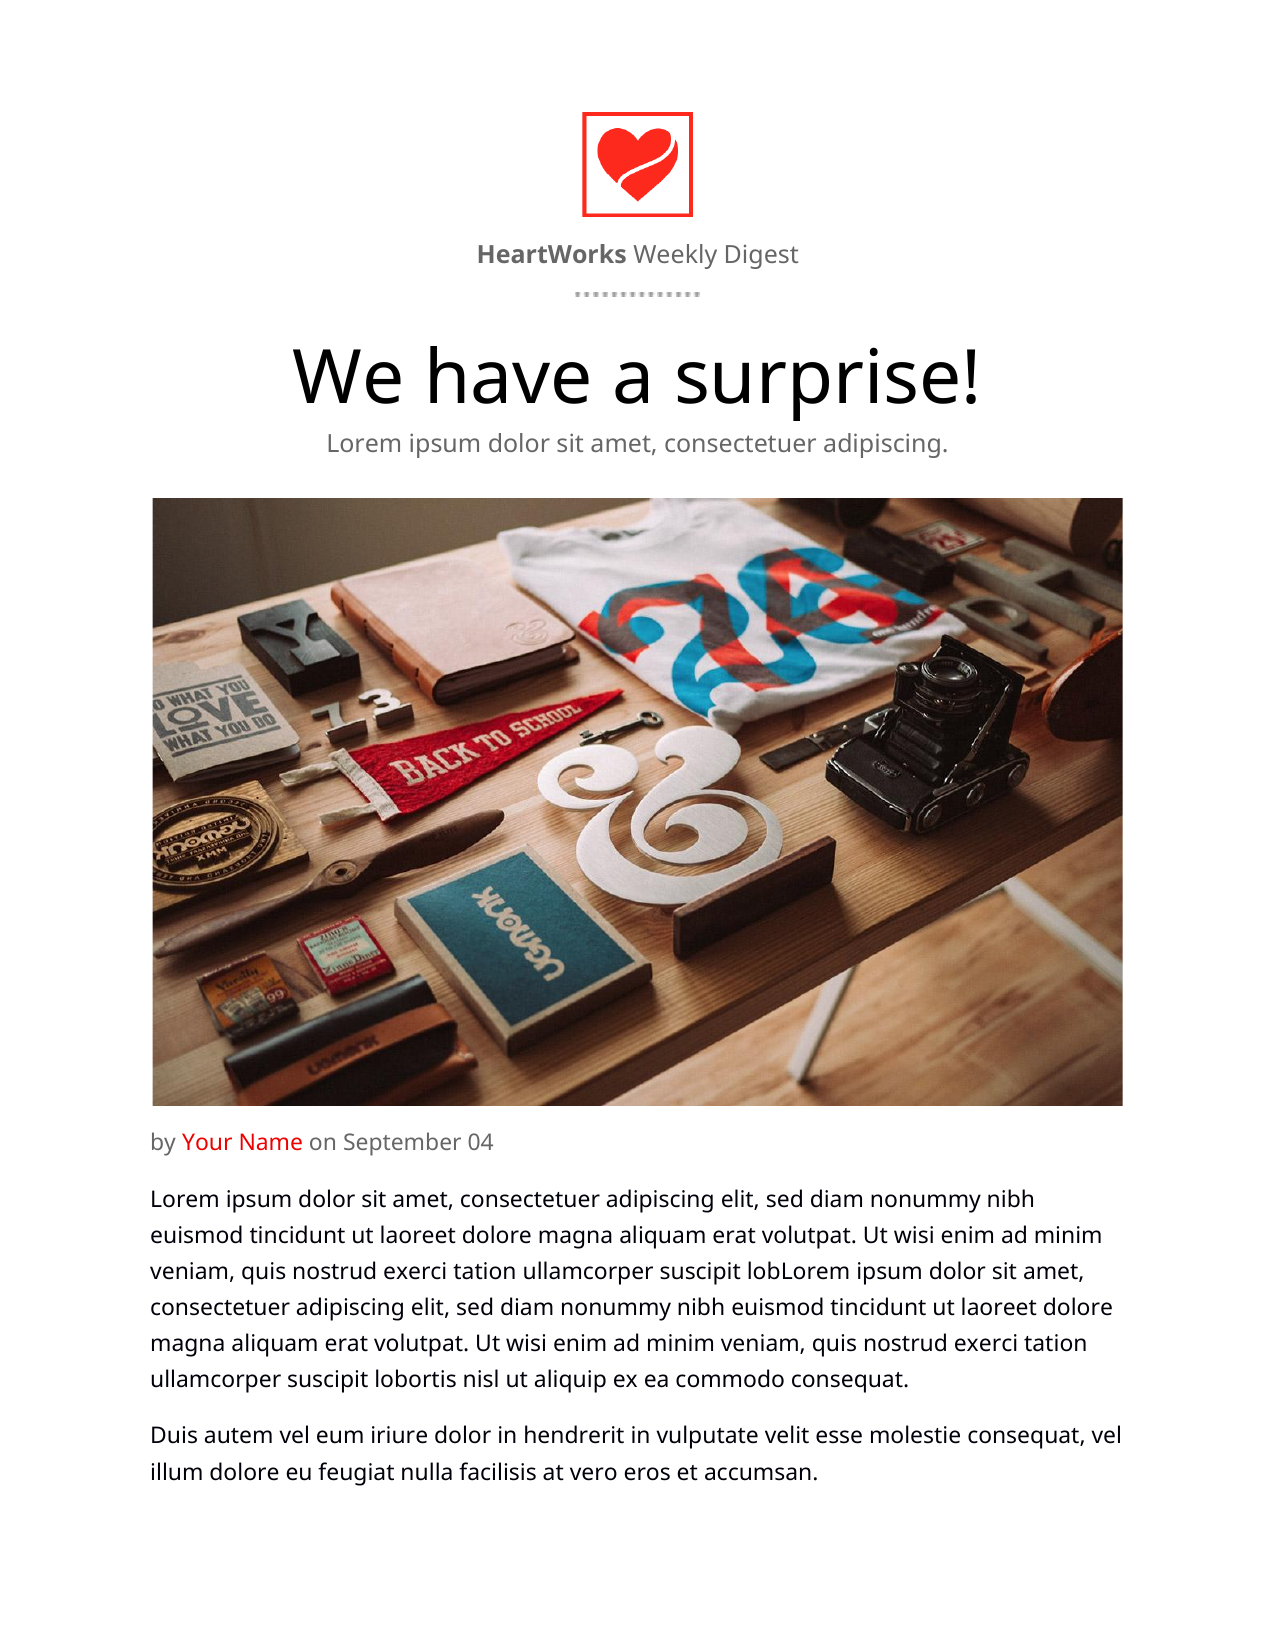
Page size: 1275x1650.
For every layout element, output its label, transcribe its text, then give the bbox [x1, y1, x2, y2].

subtitle Lorem ipsum dolor sit amet, consectetuer adipiscing. [150, 425, 1125, 459]
text Duis autem vel eum iriure dolor in hendrerit in vulputate velit esse molestie consequat, vel illum dolore eu feugiat nulla facilisis at vero eros et accumsan. [150, 1419, 1125, 1487]
title HeartWorks Weekly Digest [150, 237, 1125, 271]
text Lorem ipsum dolor sit amet, consectetuer adipiscing elit, sed diam nonummy nibh euismod tincidunt ut laoreet dolore magna aliquam erat volutpat. Ut wisi enim ad minim veniam, quis nostrud exerci tation ullamcorper suscipit lobLorem ipsum dolor sit amet, consectetuer adipiscing elit, sed diam nonummy nibh euismod tincidunt ut laoreet dolore magna aliquam erat volutpat. Ut wisi enim ad minim veniam, quis nostrud exerci tation ullamcorper suscipit lobortis nisl ut aliquip ex ea commodo consequat. [150, 1183, 1125, 1394]
picture [152, 498, 1123, 1106]
text by Your Name on September 04 [150, 1126, 1125, 1157]
subtitle We have a surprise! [150, 323, 1125, 425]
picture [575, 292, 700, 297]
picture [582, 112, 693, 217]
